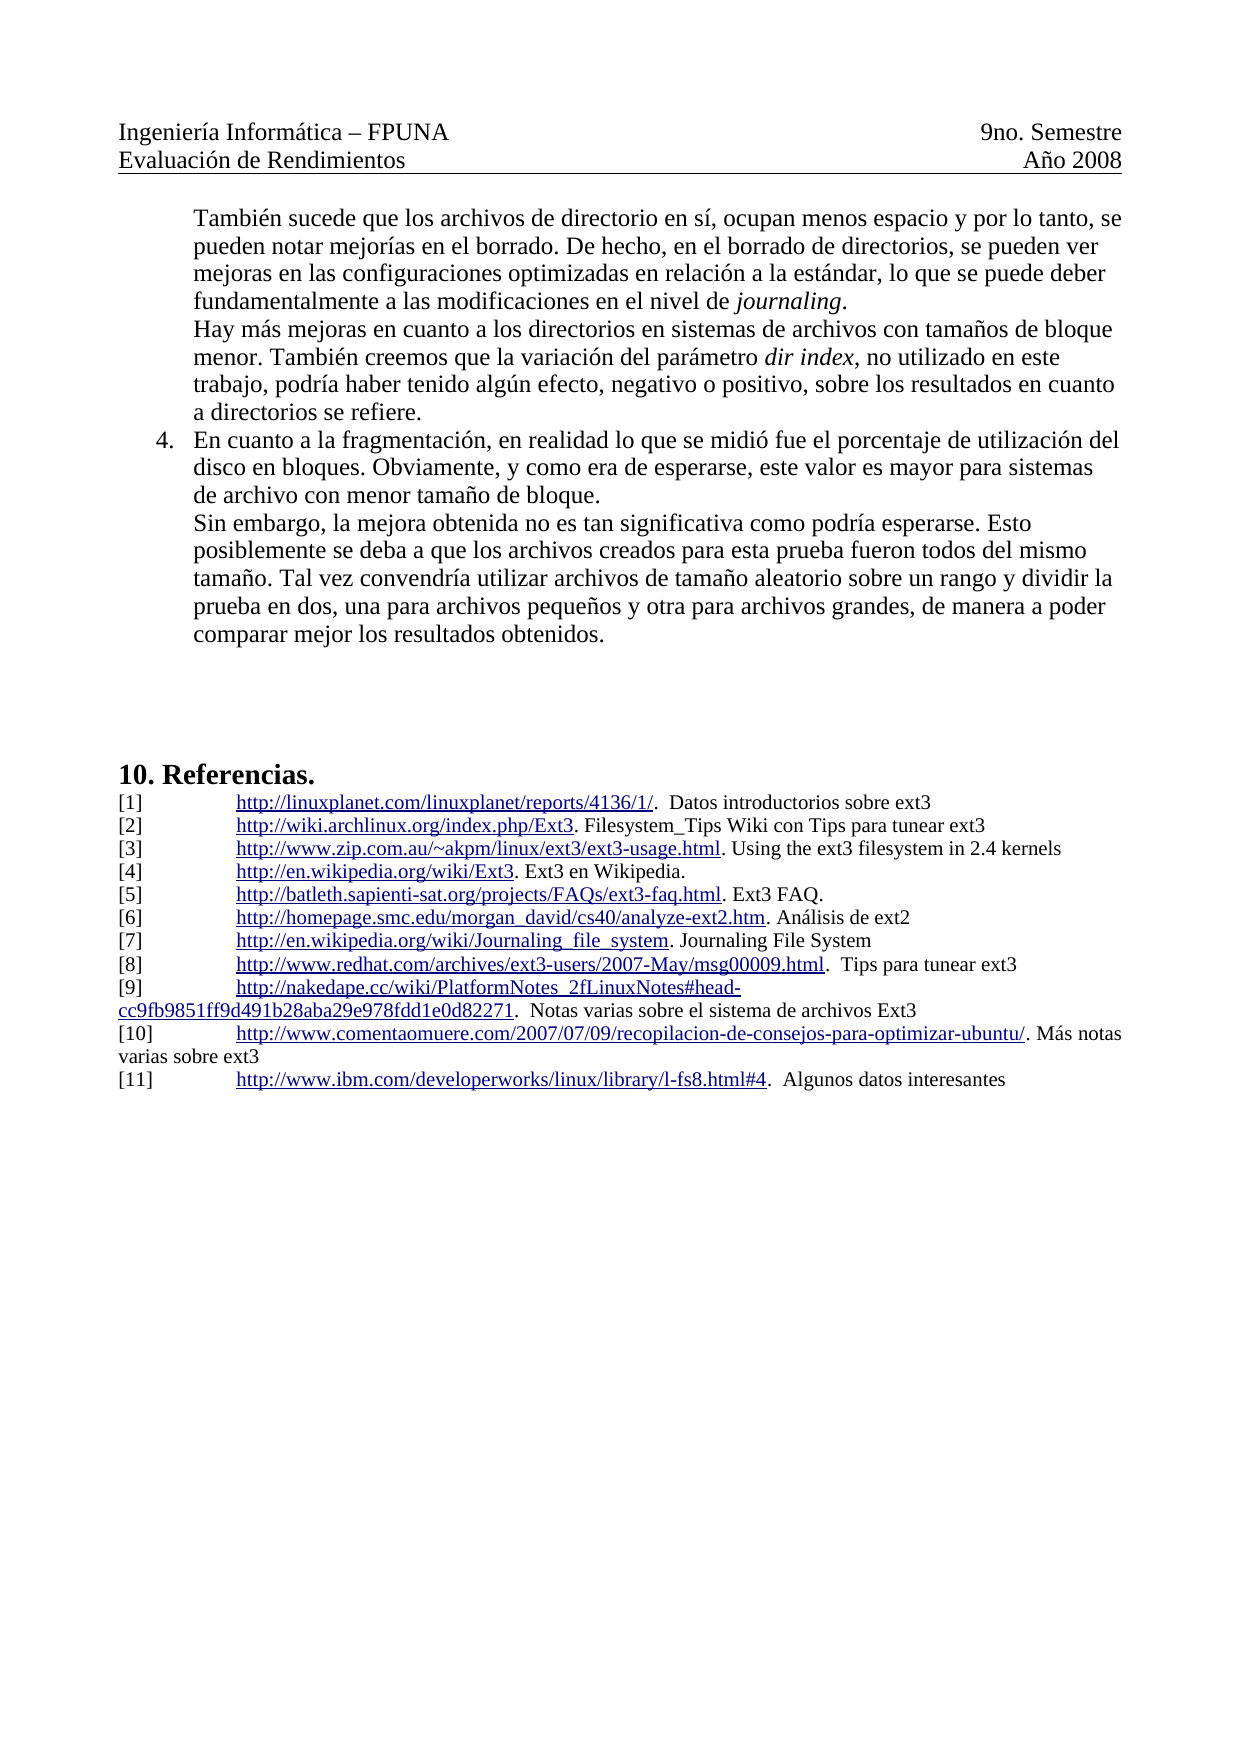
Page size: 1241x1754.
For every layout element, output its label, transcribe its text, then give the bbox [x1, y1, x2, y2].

list http://en.wikipedia.org/wiki/Ext3. Ext3 en Wikipedia. [118, 860, 1122, 883]
list http://wiki.archlinux.org/index.php/Ext3. Filesystem_Tips Wiki con Tips para tunear ext3 [118, 814, 1122, 837]
list Sin embargo, la mejora obtenida no es tan significativa como podría esperarse. Esto posiblemente se deba a que los archivos creados para esta prueba fueron todos del mismo tamaño. Tal vez convendría utilizar archivos de tamaño aleatorio sobre un rango y dividir la prueba en dos, una para archivos pequeños y otra para archivos grandes, de manera a poder comparar mejor los resultados obtenidos. [156, 509, 1122, 647]
list Hay más mejoras en cuanto a los directorios en sistemas de archivos con tamaños de bloque menor. También creemos que la variación del parámetro dir index, no utilizado en este trabajo, podría haber tenido algún efecto, negativo o positivo, sobre los resultados en cuanto a directorios se refiere. [156, 315, 1122, 426]
list http://batleth.sapienti-sat.org/projects/FAQs/ext3-faq.html. Ext3 FAQ. [118, 883, 1122, 906]
list http://www.redhat.com/archives/ext3-users/2007-May/msg00009.html. Tips para tunear ext3 [118, 952, 1122, 976]
list http://en.wikipedia.org/wiki/Journaling_file_system. Journaling File System [118, 929, 1122, 952]
list También sucede que los archivos de directorio en sí, ocupan menos espacio y por lo tanto, se pueden notar mejorías en el borrado. De hecho, en el borrado de directorios, se pueden ver mejoras en las configuraciones optimizadas en relación a la estándar, lo que se puede deber fundamentalmente a las modificaciones en el nivel de journaling. [156, 204, 1122, 315]
list En cuanto a la fragmentación, en realidad lo que se midió fue el porcentaje de utilización del disco en bloques. Obviamente, y como era de esperarse, este valor es mayor para sistemas de archivo con menor tamaño de bloque. [156, 426, 1122, 509]
list http://nakedape.cc/wiki/PlatformNotes_2fLinuxNotes#head-cc9fb9851ff9d491b28aba29e978fdd1e0d82271. Notas varias sobre el sistema de archivos Ext3 [118, 976, 1122, 1022]
list http://homepage.smc.edu/morgan_david/cs40/analyze-ext2.htm. Análisis de ext2 [118, 906, 1122, 929]
list http://linuxplanet.com/linuxplanet/reports/4136/1/. Datos introductorios sobre ext3 [118, 791, 1122, 814]
title 10. Referencias. [118, 758, 1122, 791]
list http://www.zip.com.au/~akpm/linux/ext3/ext3-usage.html. Using the ext3 filesystem in 2.4 kernels [118, 837, 1122, 860]
list http://www.ibm.com/developerworks/linux/library/l-fs8.html#4. Algunos datos interesantes [118, 1068, 1122, 1091]
list http://www.comentaomuere.com/2007/07/09/recopilacion-de-consejos-para-optimizar-ubuntu/. Más notas varias sobre ext3 [118, 1022, 1122, 1068]
